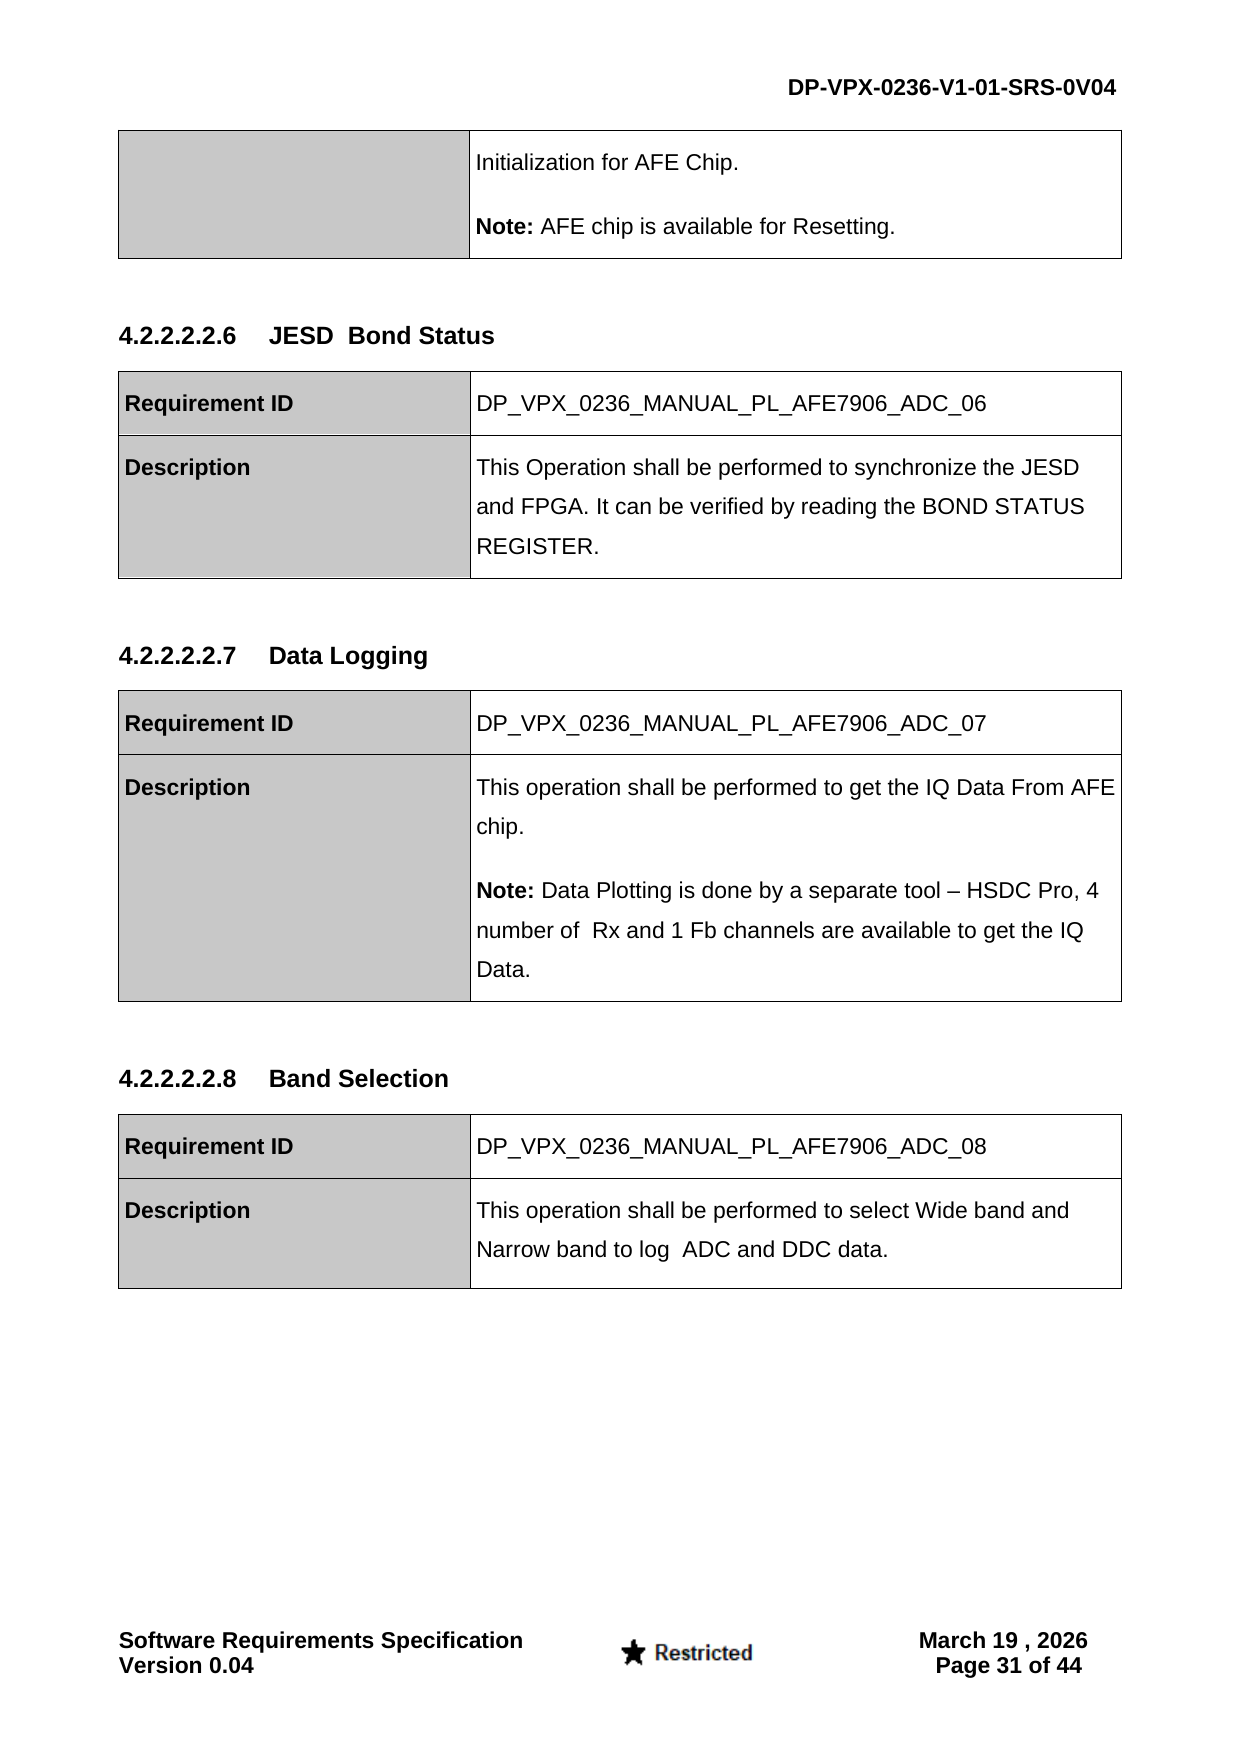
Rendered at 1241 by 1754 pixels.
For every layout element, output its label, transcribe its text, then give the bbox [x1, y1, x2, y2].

table_header Requirement ID [119, 372, 470, 434]
table_cell Description [119, 436, 470, 577]
table_header DP_VPX_0236_MANUAL_PL_AFE7906_ADC_07 [471, 691, 1121, 754]
table_cell [119, 131, 469, 258]
table_header Requirement ID [119, 1115, 470, 1178]
picture [611, 1630, 766, 1675]
table_header DP_VPX_0236_MANUAL_PL_AFE7906_ADC_08 [471, 1115, 1121, 1178]
table_cell This Operation shall be performed to synchronize the JESD and FPGA. It can be verified by reading the BOND STATUS REGISTER. [471, 436, 1121, 577]
subtitle JESD Bond Status [118, 321, 1122, 350]
table_cell This operation shall be performed to select Wide band and Narrow band to log ADC and DDC data. [471, 1179, 1121, 1288]
table_cell Initialization for AFE Chip. Note: AFE chip is available for Resetting. [470, 131, 1121, 258]
table_cell Description [119, 1179, 470, 1288]
subtitle Data Logging [118, 641, 1122, 670]
table_header DP_VPX_0236_MANUAL_PL_AFE7906_ADC_06 [471, 372, 1121, 434]
table_cell Description [119, 755, 470, 1001]
table_cell This operation shall be performed to get the IQ Data From AFE chip. Note: Data Plotting is done by a separate tool – HSDC Pro, 4 number of Rx and 1 Fb channels are available to get the IQ Data. [471, 755, 1121, 1001]
table_header Requirement ID [119, 691, 470, 754]
subtitle Band Selection [118, 1064, 1122, 1093]
